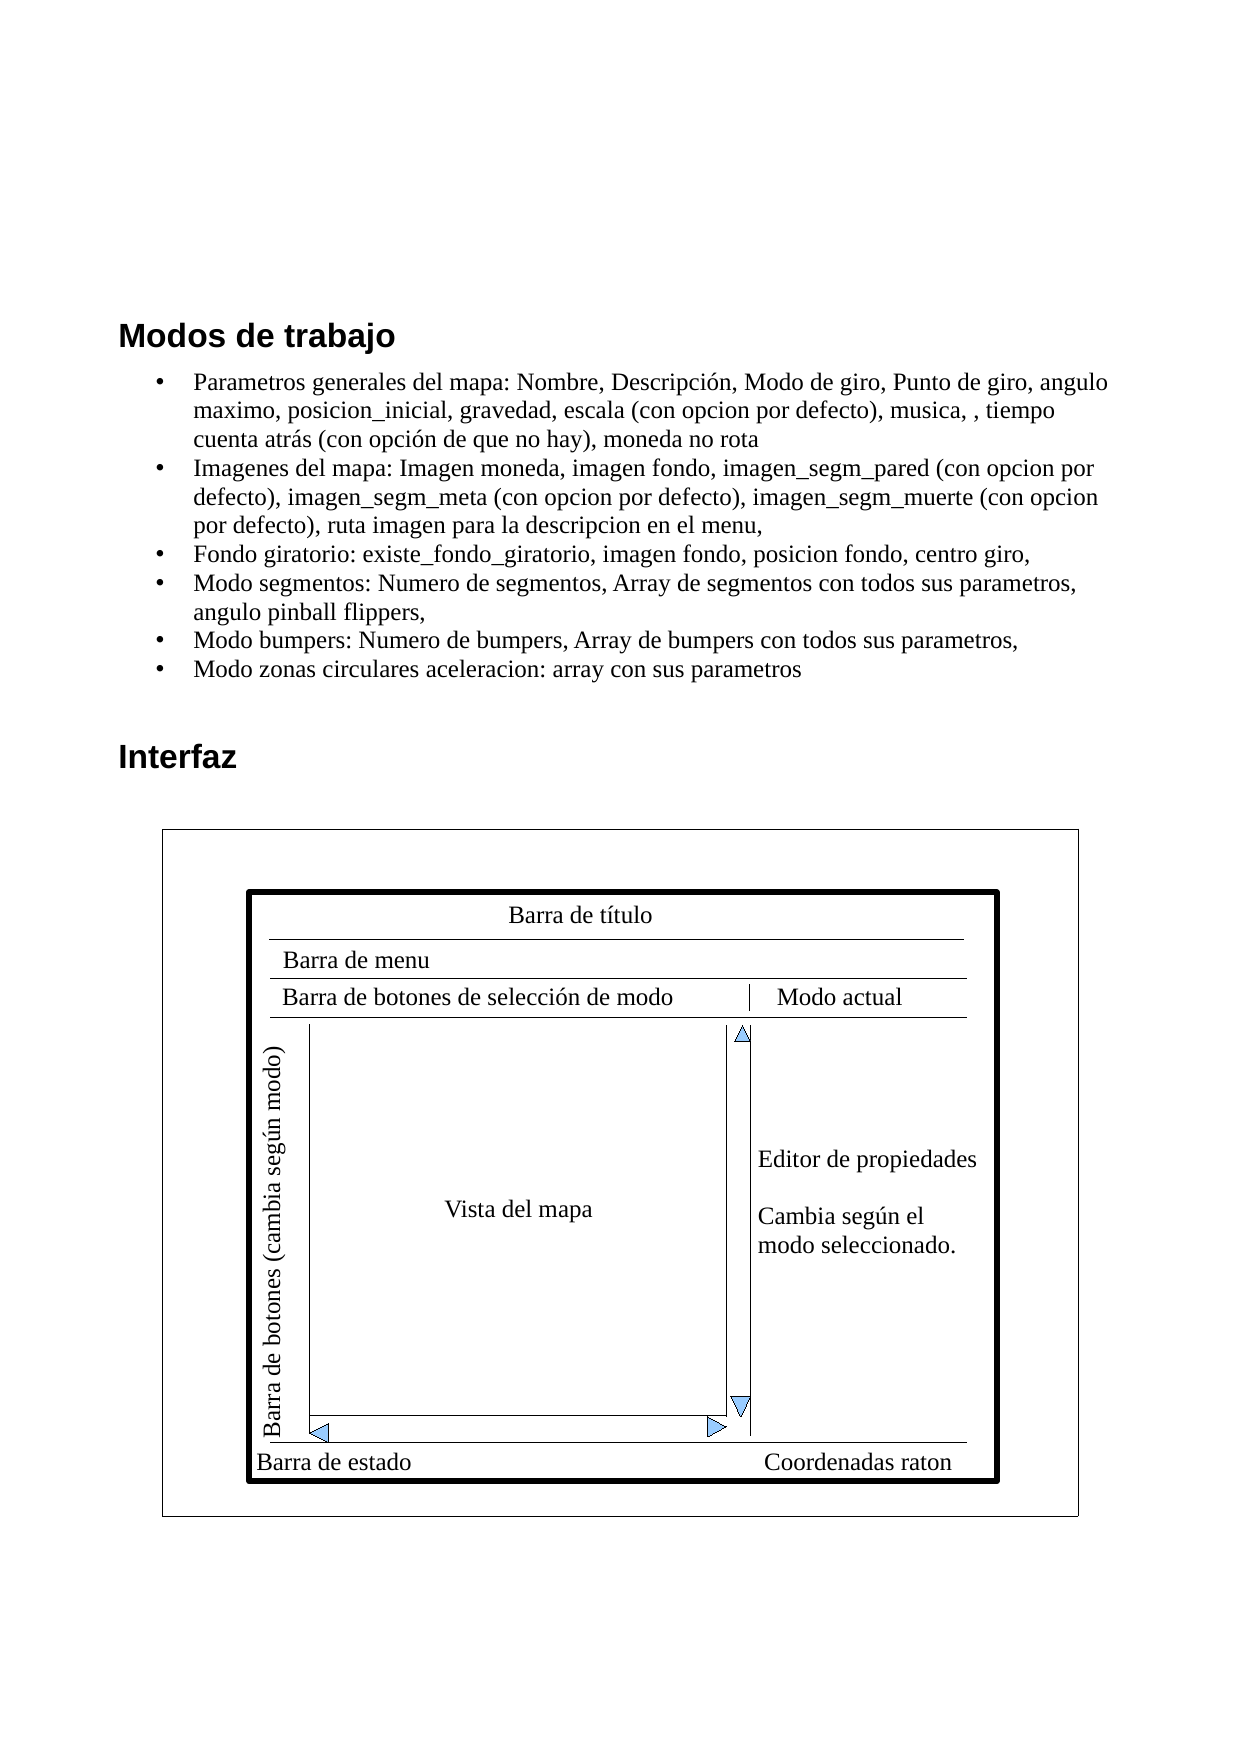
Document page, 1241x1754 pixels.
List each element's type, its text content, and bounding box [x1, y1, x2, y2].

list Modo zonas circulares aceleracion: array con sus parametros [156, 654, 1122, 683]
list Imagenes del mapa: Imagen moneda, imagen fondo, imagen_segm_pared (con opcion por defecto), imagen_segm_meta (con opcion por defecto), imagen_segm_muerte (con opcion por defecto), ruta imagen para la descripcion en el menu, [156, 453, 1122, 539]
list Fondo giratorio: existe_fondo_giratorio, imagen fondo, posicion fondo, centro giro, [156, 539, 1122, 568]
subtitle Interfaz [118, 737, 1122, 775]
subtitle Modos de trabajo [118, 316, 1122, 354]
list Parametros generales del mapa: Nombre, Descripción, Modo de giro, Punto de giro, angulo maximo, posicion_inicial, gravedad, escala (con opcion por defecto), musica, , tiempo cuenta atrás (con opción de que no hay), moneda no rota [156, 367, 1122, 453]
list Modo bumpers: Numero de bumpers, Array de bumpers con todos sus parametros, [156, 626, 1122, 654]
list Modo segmentos: Numero de segmentos, Array de segmentos con todos sus parametros, angulo pinball flippers, [156, 568, 1122, 626]
